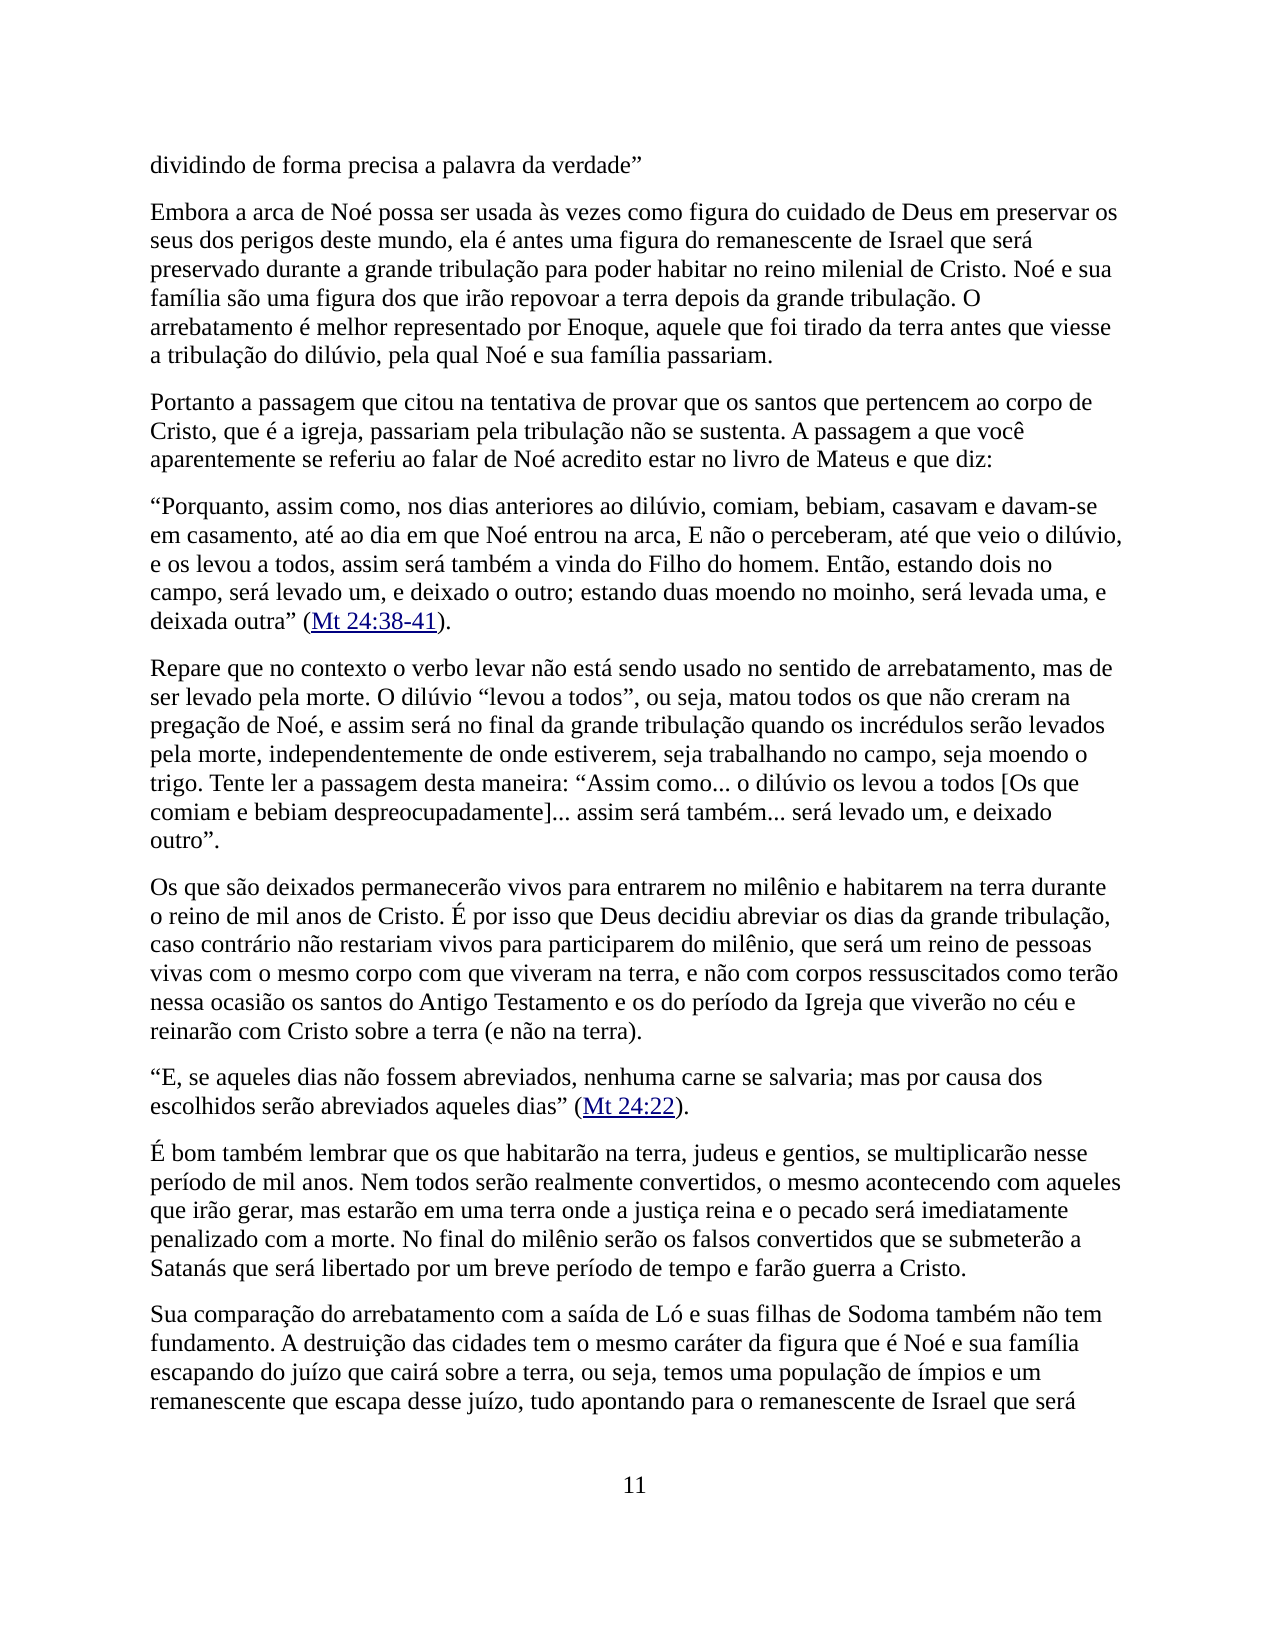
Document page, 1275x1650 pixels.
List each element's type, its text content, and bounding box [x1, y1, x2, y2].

text “Porquanto, assim como, nos dias anteriores ao dilúvio, comiam, bebiam, casavam e davam-se em casamento, até ao dia em que Noé entrou na arca, E não o perceberam, até que veio o dilúvio, e os levou a todos, assim será também a vinda do Filho do homem. Então, estando dois no campo, será levado um, e deixado o outro; estando duas moendo no moinho, será levada uma, e deixada outra” (Mt 24:38-41). [150, 491, 1125, 635]
text Embora a arca de Noé possa ser usada às vezes como figura do cuidado de Deus em preservar os seus dos perigos deste mundo, ela é antes uma figura do remanescente de Israel que será preservado durante a grande tribulação para poder habitar no reino milenial de Cristo. Noé e sua família são uma figura dos que irão repovoar a terra depois da grande tribulação. O arrebatamento é melhor representado por Enoque, aquele que foi tirado da terra antes que viesse a tribulação do dilúvio, pela qual Noé e sua família passariam. [150, 197, 1125, 369]
text É bom também lembrar que os que habitarão na terra, judeus e gentios, se multiplicarão nesse período de mil anos. Nem todos serão realmente convertidos, o mesmo acontecendo com aqueles que irão gerar, mas estarão em uma terra onde a justiça reina e o pecado será imediatamente penalizado com a morte. No final do milênio serão os falsos convertidos que se submeterão a Satanás que será libertado por um breve período de tempo e farão guerra a Cristo. [150, 1138, 1125, 1282]
text dividindo de forma precisa a palavra da verdade” [150, 150, 1125, 179]
text Os que são deixados permanecerão vivos para entrarem no milênio e habitarem na terra durante o reino de mil anos de Cristo. É por isso que Deus decidiu abreviar os dias da grande tribulação, caso contrário não restariam vivos para participarem do milênio, que será um reino de pessoas vivas com o mesmo corpo com que viveram na terra, e não com corpos ressuscitados como terão nessa ocasião os santos do Antigo Testamento e os do período da Igreja que viverão no céu e reinarão com Cristo sobre a terra (e não na terra). [150, 872, 1125, 1044]
text “E, se aqueles dias não fossem abreviados, nenhuma carne se salvaria; mas por causa dos escolhidos serão abreviados aqueles dias” (Mt 24:22). [150, 1062, 1125, 1120]
text Portanto a passagem que citou na tentativa de provar que os santos que pertencem ao corpo de Cristo, que é a igreja, passariam pela tribulação não se sustenta. A passagem a que você aparentemente se referiu ao falar de Noé acredito estar no livro de Mateus e que diz: [150, 387, 1125, 473]
text Repare que no contexto o verbo levar não está sendo usado no sentido de arrebatamento, mas de ser levado pela morte. O dilúvio “levou a todos”, ou seja, matou todos os que não creram na pregação de Noé, e assim será no final da grande tribulação quando os incrédulos serão levados pela morte, independentemente de onde estiverem, seja trabalhando no campo, seja moendo o trigo. Tente ler a passagem desta maneira: “Assim como... o dilúvio os levou a todos [Os que comiam e bebiam despreocupadamente]... assim será também... será levado um, e deixado outro”. [150, 653, 1125, 854]
text Sua comparação do arrebatamento com a saída de Ló e suas filhas de Sodoma também não tem fundamento. A destruição das cidades tem o mesmo caráter da figura que é Noé e sua família escapando do juízo que cairá sobre a terra, ou seja, temos uma população de ímpios e um remanescente que escapa desse juízo, tudo apontando para o remanescente de Israel que será [150, 1299, 1125, 1414]
